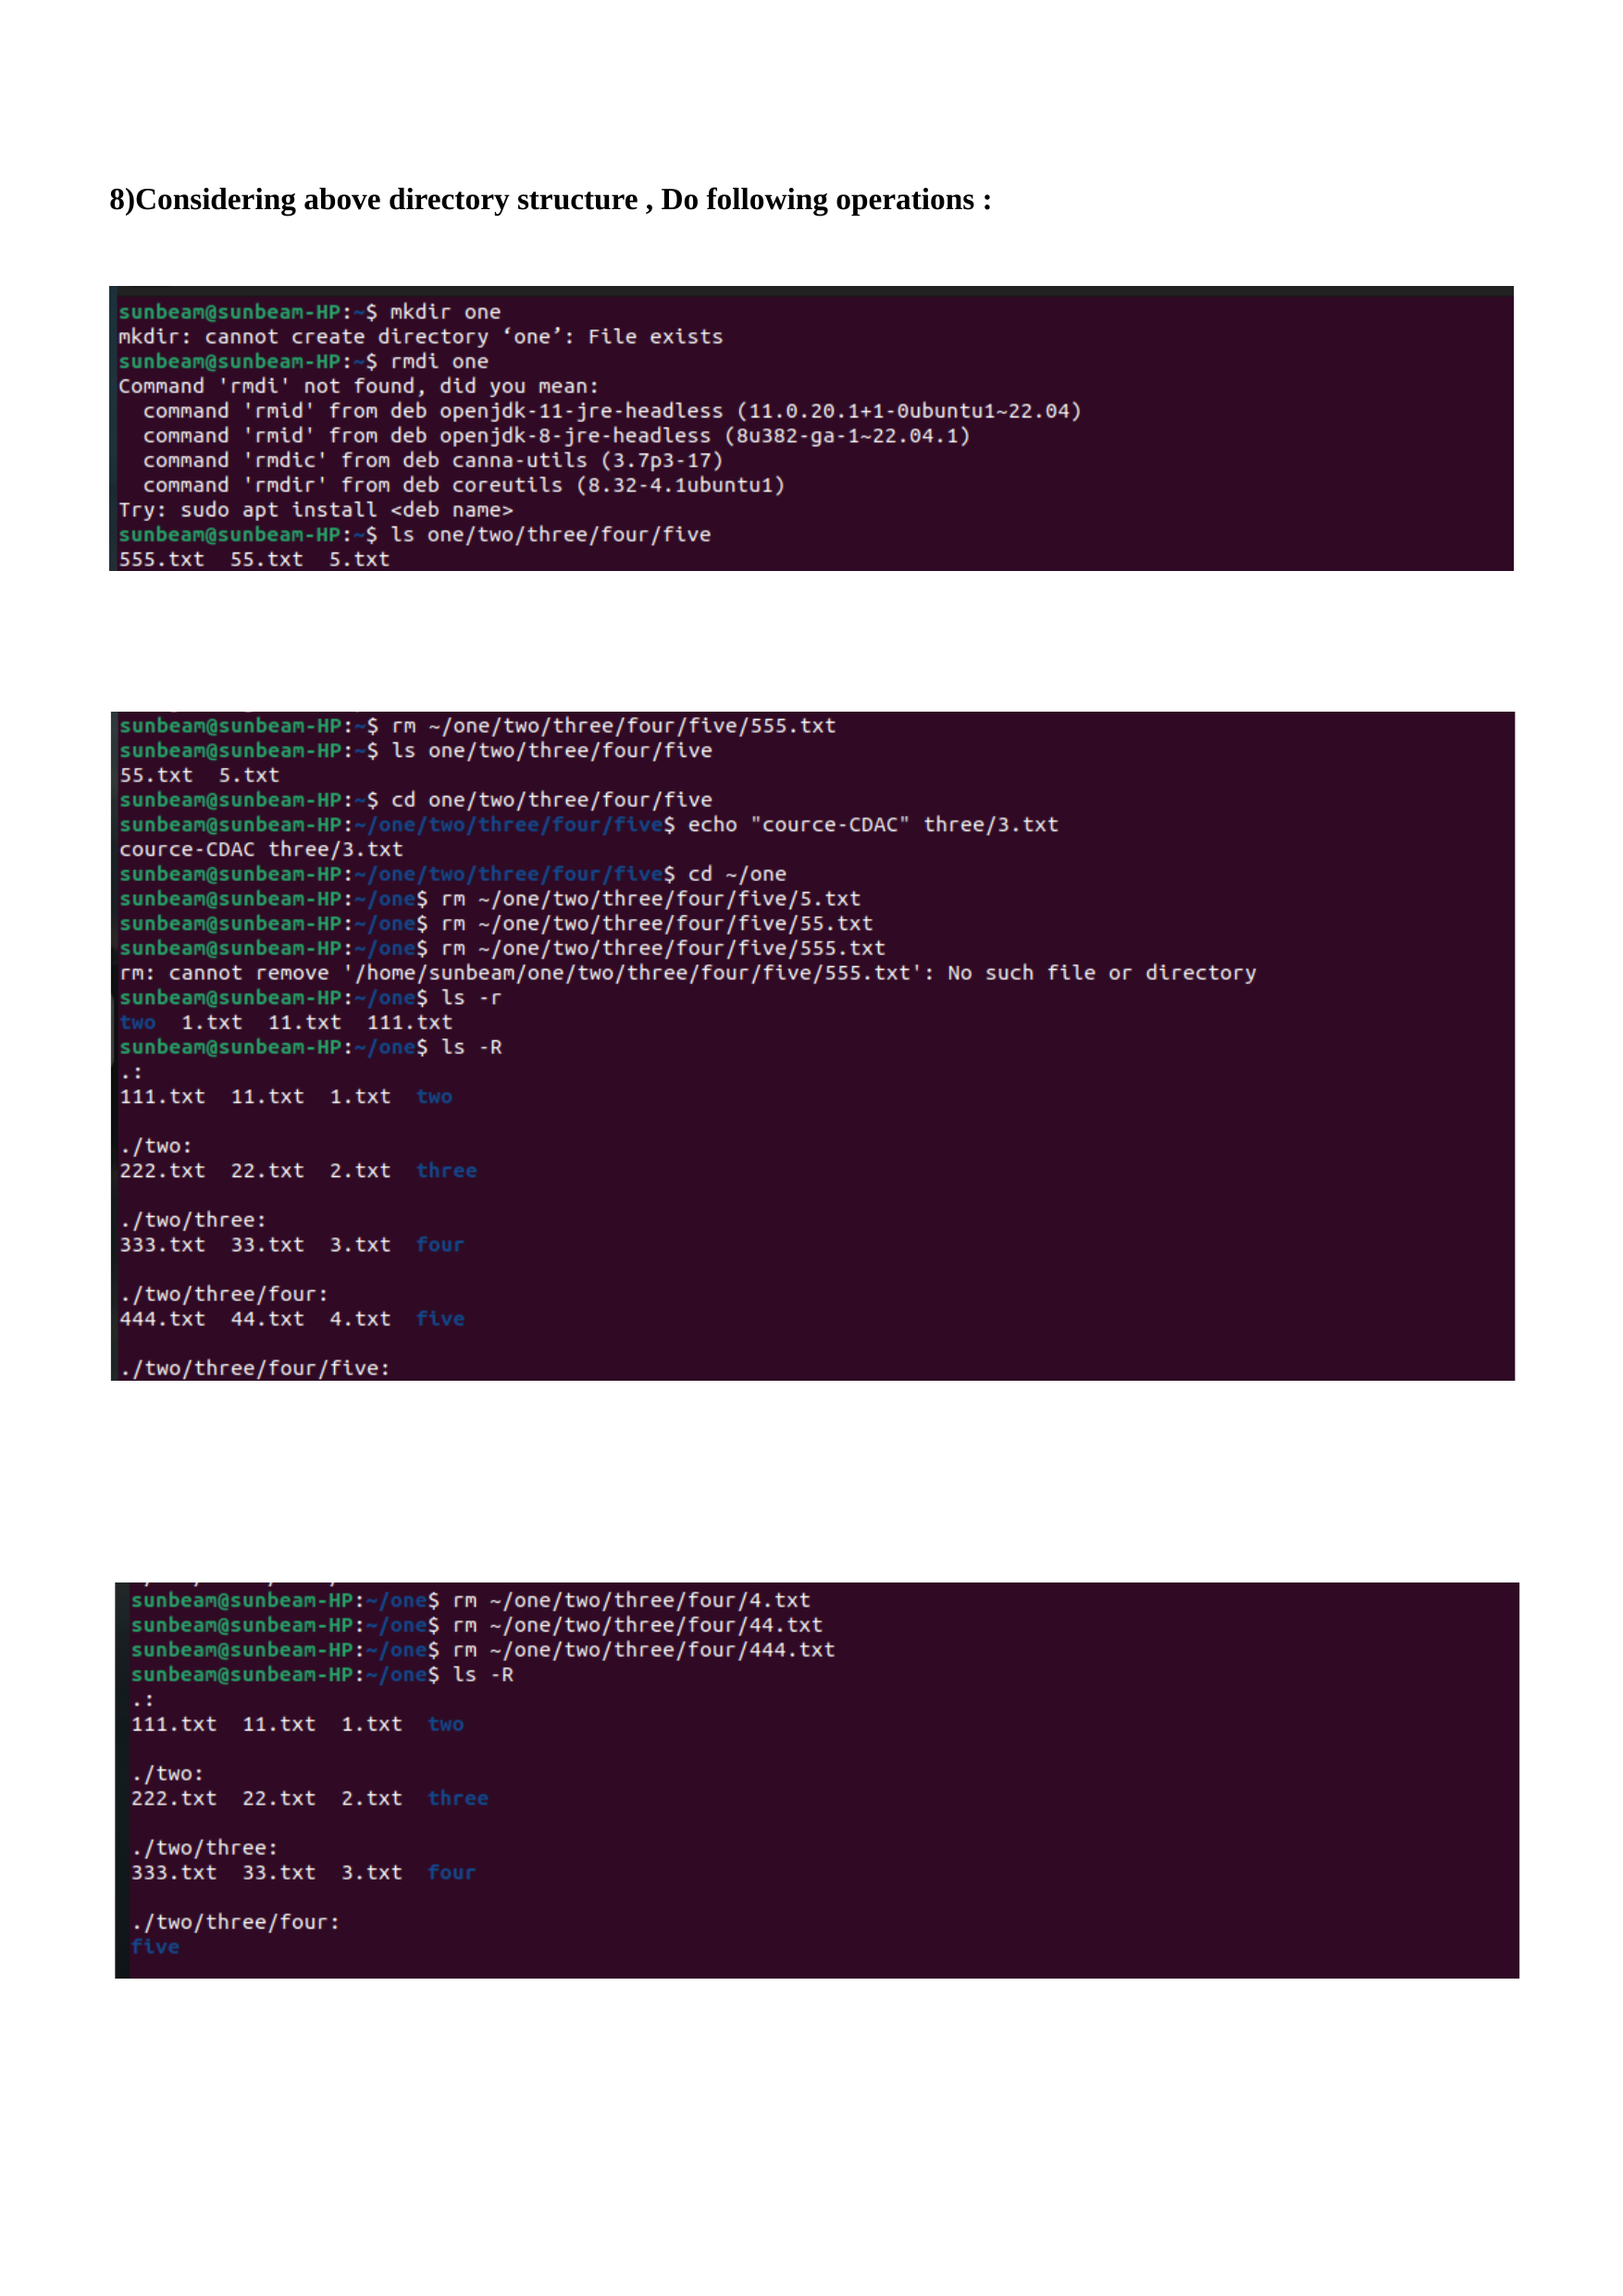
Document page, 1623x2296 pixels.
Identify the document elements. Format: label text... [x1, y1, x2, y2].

picture [110, 712, 1516, 1381]
picture [115, 1582, 1520, 1979]
text 8)Considering above directory structure , Do following operations : [109, 180, 1514, 216]
